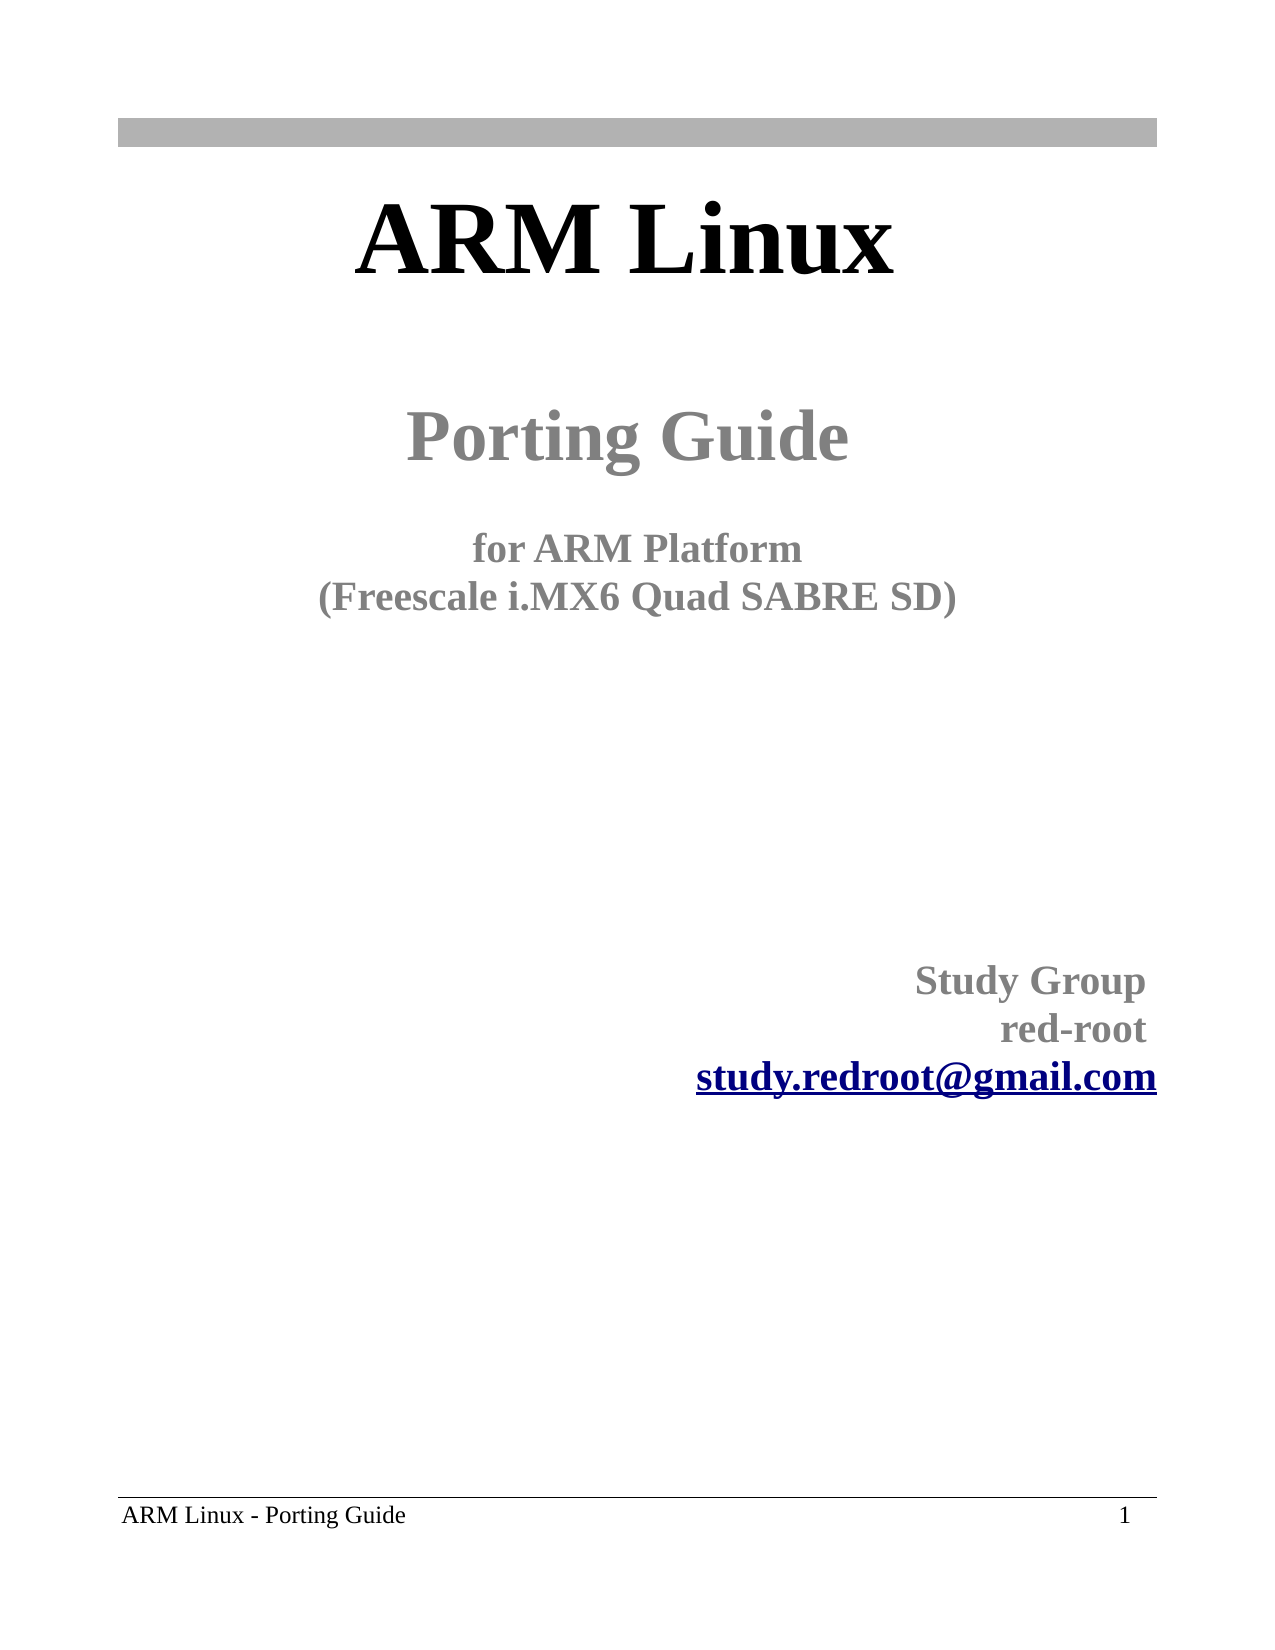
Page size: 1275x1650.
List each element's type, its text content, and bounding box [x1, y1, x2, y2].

text red-root [118, 1003, 1157, 1051]
text (Freescale i.MX6 Quad SABRE SD) [118, 572, 1157, 620]
text ARM Linux [118, 176, 1157, 296]
text Study Group [118, 955, 1157, 1003]
text for ARM Platform [118, 524, 1157, 572]
text Porting Guide [118, 392, 1157, 476]
text study.redroot@gmail.com [118, 1051, 1157, 1099]
